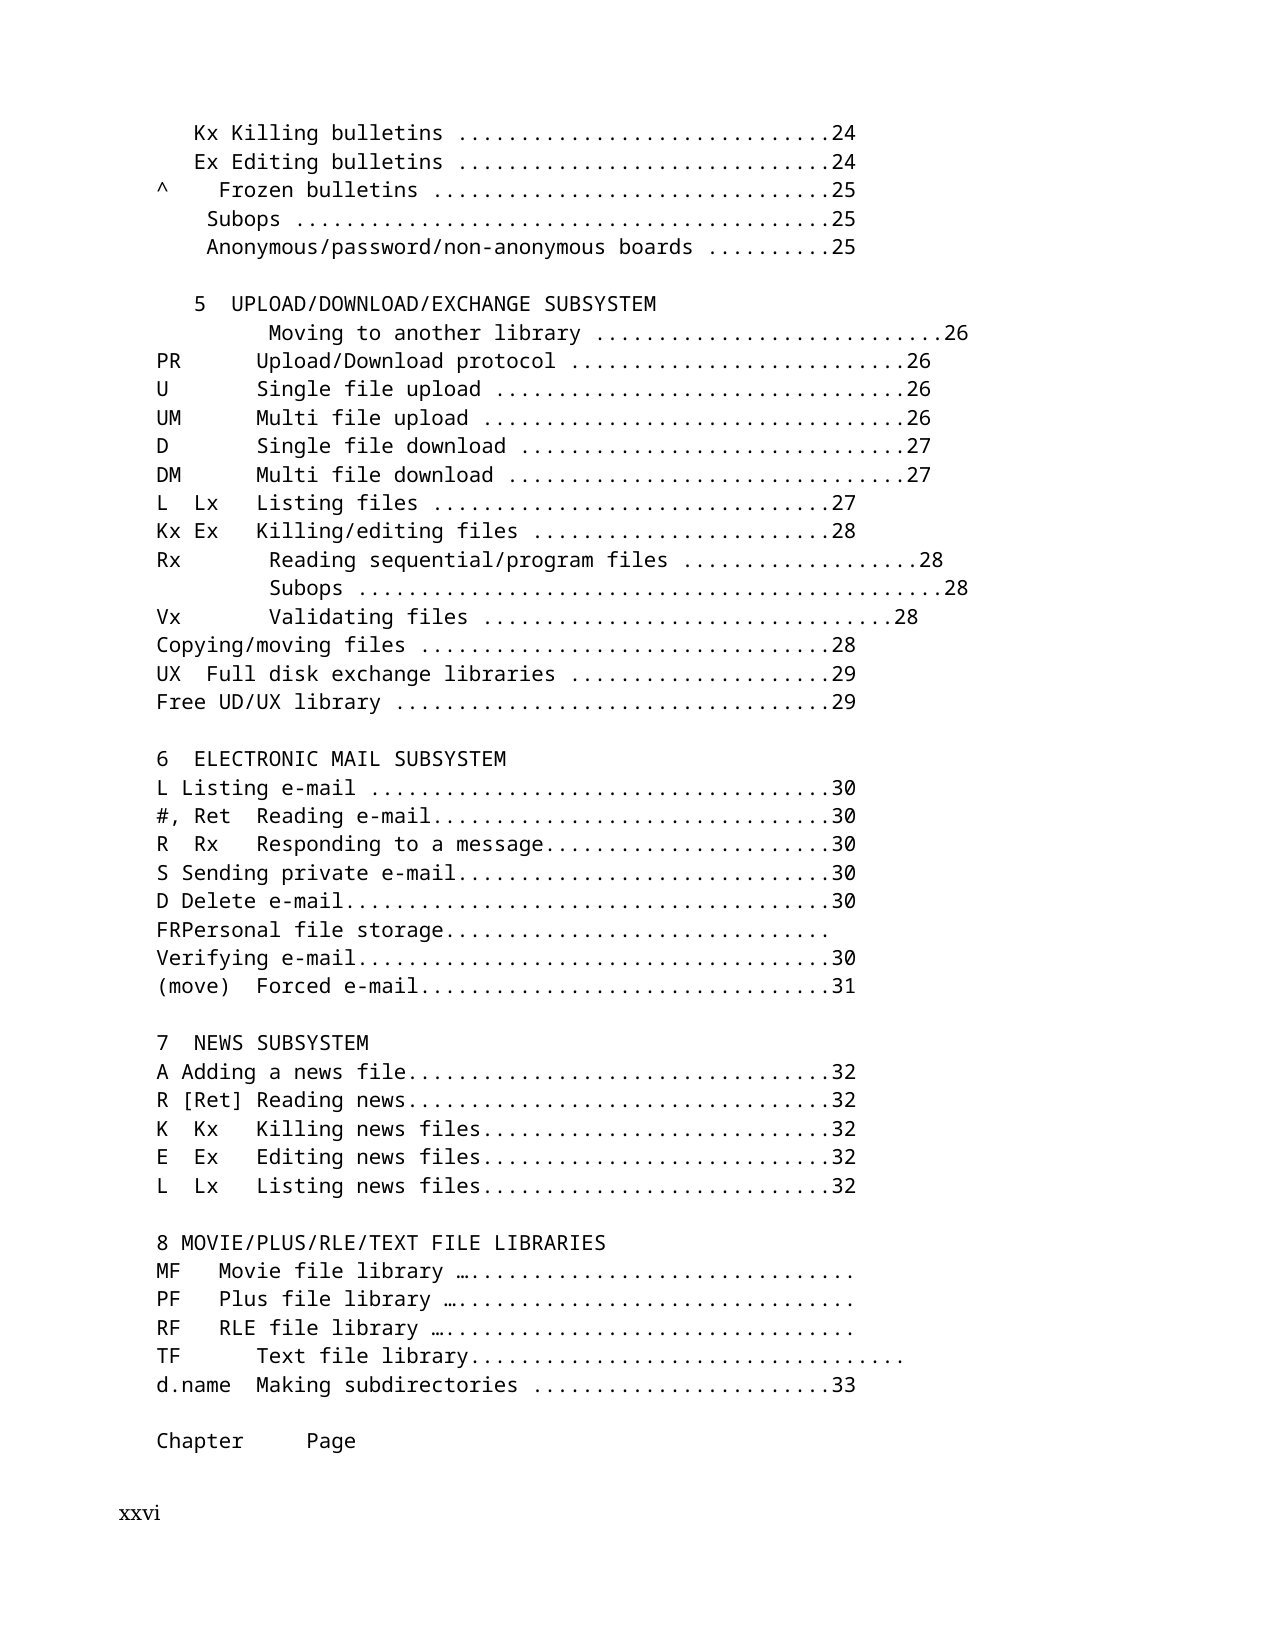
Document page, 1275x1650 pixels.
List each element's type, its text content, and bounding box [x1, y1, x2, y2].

text Subops ...........................................25 [856, 204, 1125, 232]
subtitle 8 MOVIE/PLUS/RLE/TEXT FILE LIBRARIES [606, 1228, 1125, 1256]
text 5 UPLOAD/DOWNLOAD/EXCHANGE SUBSYSTEM [656, 289, 1125, 318]
text R Rx Responding to a message.......................30 [156, 829, 1125, 858]
text RF RLE file library …................................. [856, 1313, 1125, 1341]
subtitle MF Movie file library …............................... [868, 1256, 1125, 1284]
text R [Ret] Reading news..................................32 [856, 1085, 1125, 1114]
text 7 NEWS SUBSYSTEM [156, 1028, 1125, 1057]
text Anonymous/password/non-anonymous boards ..........25 [856, 232, 1125, 261]
text Rx Reading sequential/program files ...................28 [943, 545, 1125, 573]
text D Delete e-mail.......................................30 [856, 886, 1125, 915]
text U Single file upload .................................26 [156, 374, 1125, 403]
text Chapter Page [356, 1427, 1125, 1455]
text (move) Forced e-mail.................................31 [856, 972, 1125, 1000]
text Copying/moving files .................................28 [856, 630, 1125, 659]
text TF Text file library................................... [906, 1341, 1125, 1370]
text K Kx Killing news files............................32 [856, 1114, 1125, 1142]
text PF Plus file library …................................ [156, 1284, 1125, 1313]
text 6 ELECTRONIC MAIL SUBSYSTEM [506, 744, 1125, 773]
text Kx Ex Killing/editing files ........................28 [856, 517, 1125, 545]
text ^ Frozen bulletins ................................25 [856, 175, 1125, 204]
text E Ex Editing news files............................32 [856, 1142, 1125, 1171]
text Subops ...............................................28 [156, 573, 1125, 602]
text PR Upload/Download protocol ...........................26 [931, 346, 1125, 374]
text DM Multi file download ................................27 [931, 460, 1125, 488]
text UM Multi file upload ..................................26 [931, 403, 1125, 431]
text Free UD/UX library ...................................29 [856, 687, 1125, 716]
text d.name Making subdirectories ........................33 [856, 1370, 1125, 1398]
text Moving to another library ............................26 [968, 318, 1125, 346]
text D Single file download ...............................27 [931, 431, 1125, 460]
text L Listing e-mail .....................................30 [856, 773, 1125, 801]
text Verifying e-mail......................................30 [856, 943, 1125, 972]
text Ex Editing bulletins ..............................24 [856, 147, 1125, 175]
text L Lx Listing news files............................32 [856, 1171, 1125, 1199]
text L Lx Listing files ................................27 [856, 488, 1125, 517]
text FRPersonal file storage............................... [831, 915, 1125, 943]
text Vx Validating files .................................28 [918, 602, 1125, 630]
text S Sending private e-mail..............................30 [856, 858, 1125, 886]
text #, Ret Reading e-mail................................30 [856, 801, 1125, 829]
text A Adding a news file..................................32 [856, 1057, 1125, 1085]
text Kx Killing bulletins ..............................24 [156, 118, 1125, 147]
text UX Full disk exchange libraries .....................29 [856, 659, 1125, 687]
